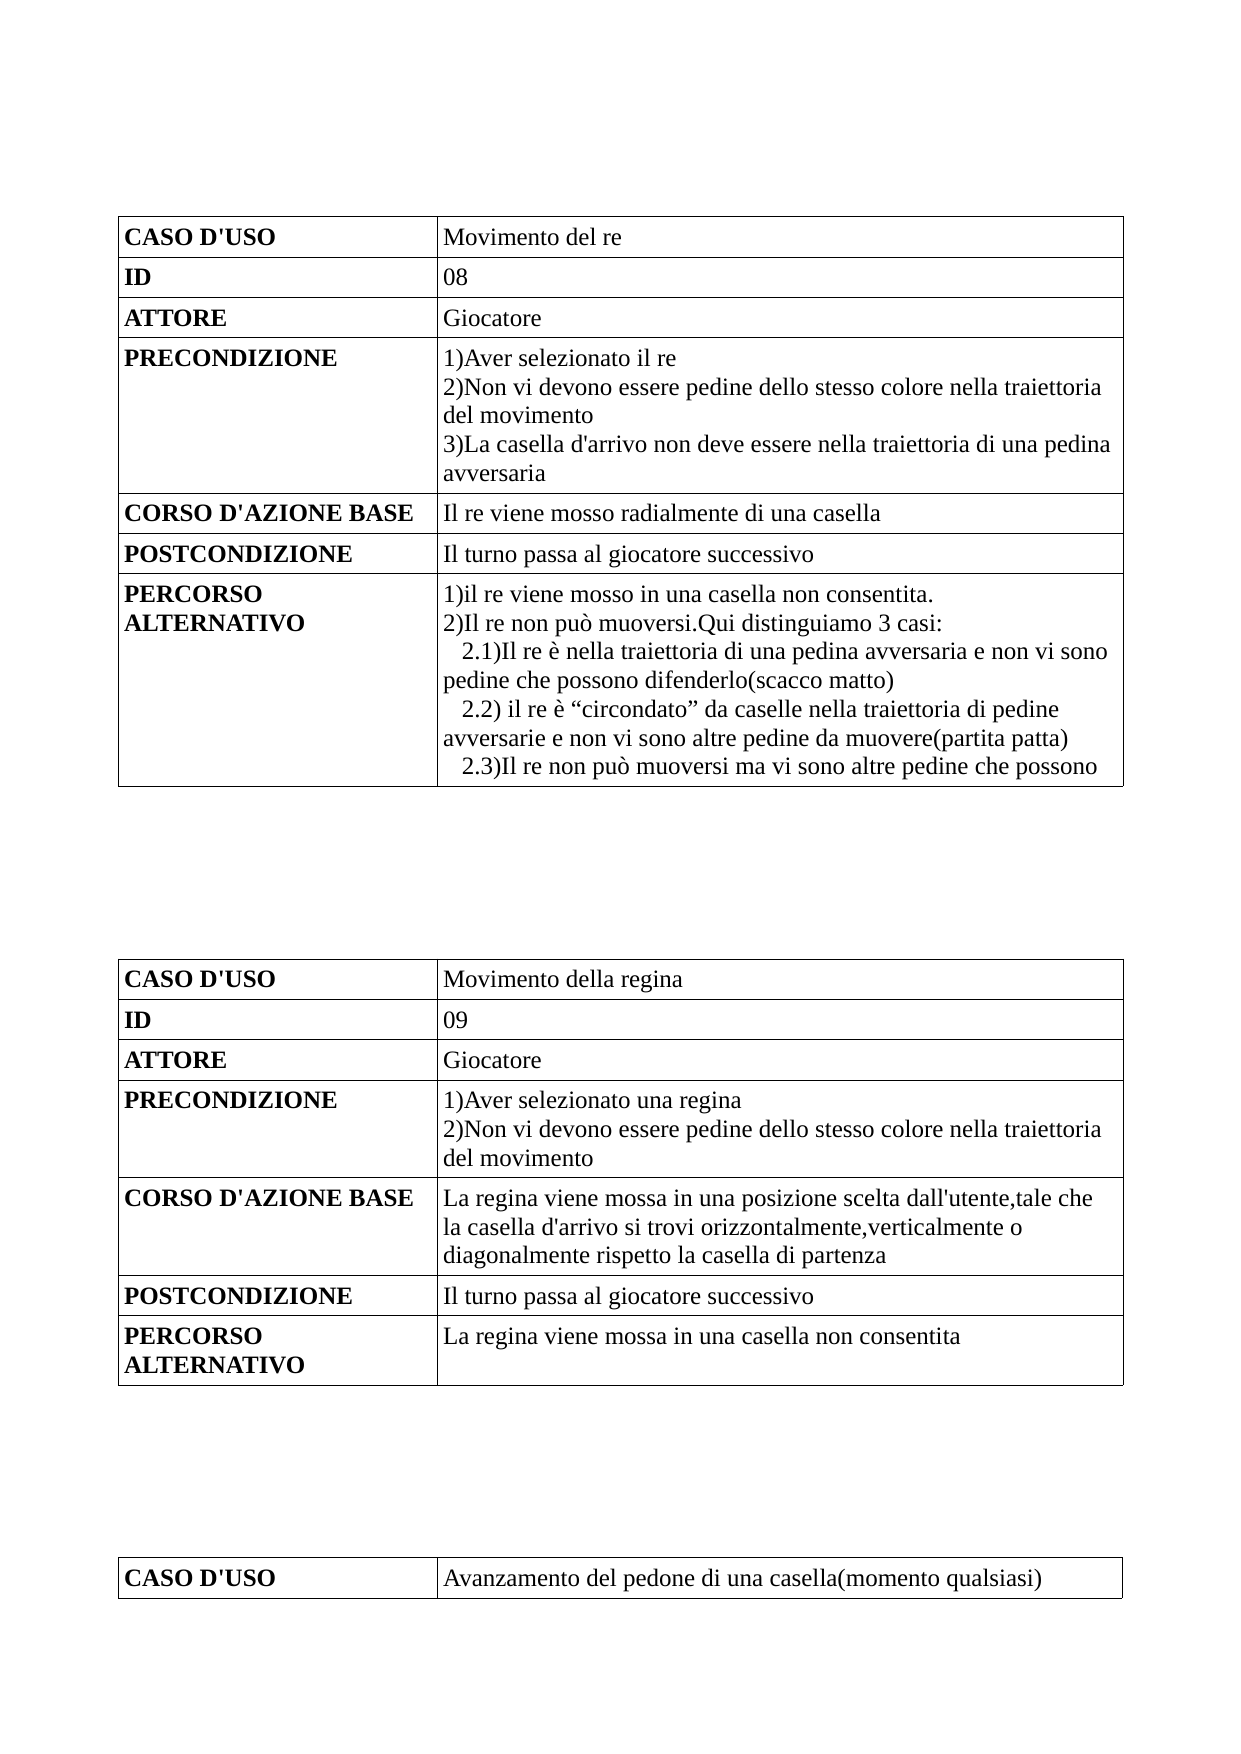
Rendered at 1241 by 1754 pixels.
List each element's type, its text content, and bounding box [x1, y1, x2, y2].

table_cell PERCORSO ALTERNATIVO [119, 1316, 437, 1384]
table_cell POSTCONDIZIONE [119, 1276, 437, 1315]
table_header Avanzamento del pedone di una casella(momento qualsiasi) [438, 1558, 1122, 1597]
table_cell ID [119, 258, 437, 297]
table_cell La regina viene mossa in una posizione scelta dall'utente,tale che la casella d'arrivo si trovi orizzontalmente,verticalmente o diagonalmente rispetto la casella di partenza [438, 1178, 1123, 1275]
table_cell ATTORE [119, 1040, 437, 1079]
table_cell Giocatore [438, 298, 1123, 337]
table_cell 08 [438, 258, 1123, 297]
table_header CASO D'USO [119, 960, 437, 999]
table_cell PRECONDIZIONE [119, 1081, 437, 1177]
table_cell 1)Aver selezionato il re 2)Non vi devono essere pedine dello stesso colore nella traiettoria del movimento 3)La casella d'arrivo non deve essere nella traiettoria di una pedina avversaria [438, 338, 1123, 492]
table_cell Giocatore [438, 1040, 1123, 1079]
table_header CASO D'USO [119, 217, 437, 257]
table_cell 1)Aver selezionato una regina 2)Non vi devono essere pedine dello stesso colore nella traiettoria del movimento [438, 1081, 1123, 1177]
table_header CASO D'USO [119, 1558, 437, 1597]
table_cell 09 [438, 1000, 1123, 1039]
table_cell La regina viene mossa in una casella non consentita [438, 1316, 1123, 1384]
table_cell 1)il re viene mosso in una casella non consentita. 2)Il re non può muoversi.Qui distinguiamo 3 casi: 2.1)Il re è nella traiettoria di una pedina avversaria e non vi sono pedine che possono difenderlo(scacco matto) 2.2) il re è “circondato” da caselle nella traiettoria di pedine avversarie e non vi sono altre pedine da muovere(partita patta) 2.3)Il re non può muoversi ma vi sono altre pedine che possono [438, 574, 1123, 786]
table_cell PRECONDIZIONE [119, 338, 437, 492]
table_header Movimento del re [438, 217, 1123, 257]
table_cell PERCORSO ALTERNATIVO [119, 574, 437, 786]
table_header Movimento della regina [438, 960, 1123, 999]
table_cell ATTORE [119, 298, 437, 337]
table_cell ID [119, 1000, 437, 1039]
table_cell CORSO D'AZIONE BASE [119, 494, 437, 533]
table_cell Il re viene mosso radialmente di una casella [438, 494, 1123, 533]
table_cell POSTCONDIZIONE [119, 534, 437, 573]
table_cell Il turno passa al giocatore successivo [438, 1276, 1123, 1315]
table_cell Il turno passa al giocatore successivo [438, 534, 1123, 573]
table_cell CORSO D'AZIONE BASE [119, 1178, 437, 1275]
